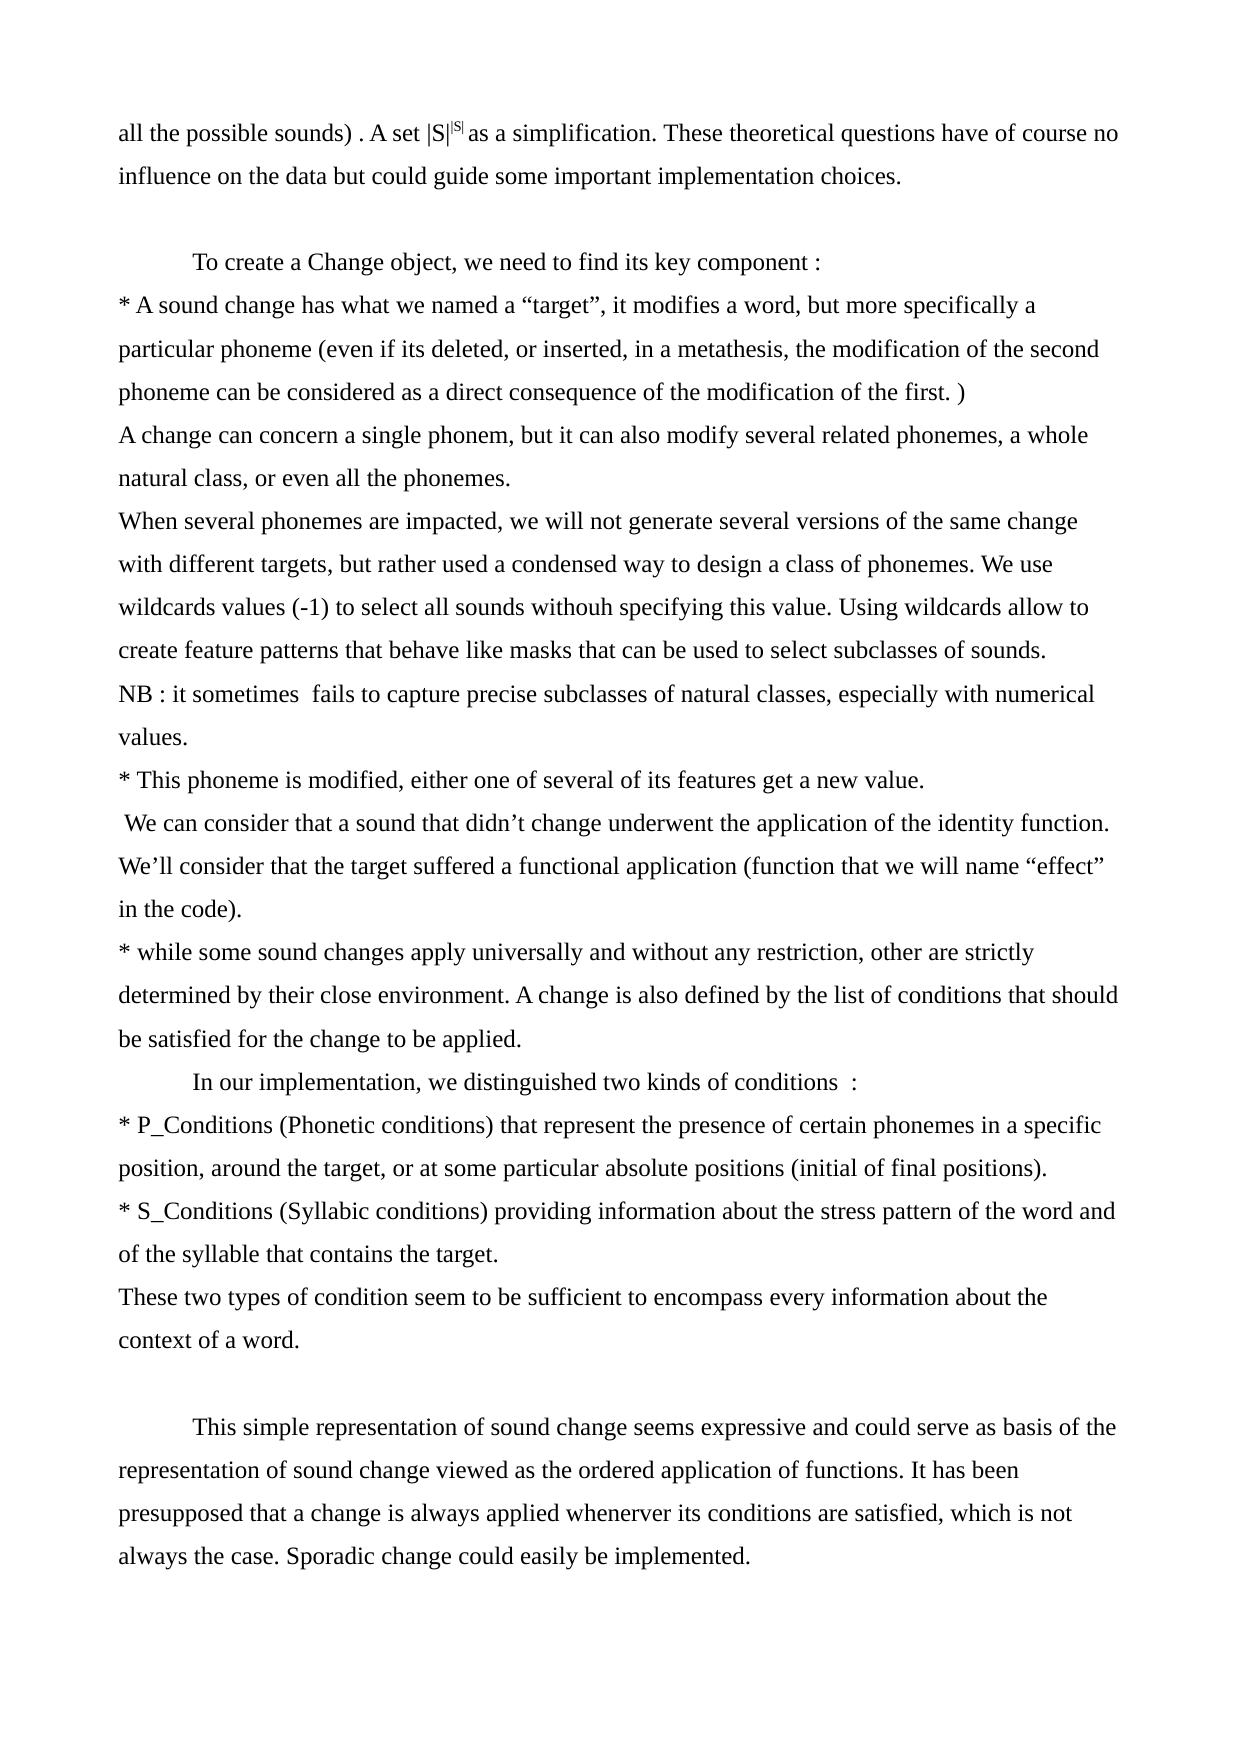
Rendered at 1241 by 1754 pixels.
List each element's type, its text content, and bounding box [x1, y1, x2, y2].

text When several phonemes are impacted, we will not generate several versions of the same change with different targets, but rather used a condensed way to design a class of phonemes. We use wildcards values (-1) to select all sounds withouh specifying this value. Using wildcards allow to create feature patterns that behave like masks that can be used to select subclasses of sounds. [118, 506, 1122, 664]
text These two types of condition seem to be sufficient to encompass every information about the context of a word. [118, 1282, 1122, 1354]
text A change can concern a single phonem, but it can also modify several related phonemes, a whole natural class, or even all the phonemes. [118, 420, 1122, 492]
text * S_Conditions (Syllabic conditions) providing information about the stress pattern of the word and of the syllable that contains the target. [118, 1196, 1122, 1268]
text We’ll consider that the target suffered a functional application (function that we will name “effect” in the code). [118, 851, 1122, 923]
text * This phoneme is modified, either one of several of its features get a new value. [118, 765, 1122, 794]
text all the possible sounds) . A set |S||S| as a simplification. These theoretical questions have of course no influence on the data but could guide some important implementation choices. [118, 118, 1122, 190]
text * P_Conditions (Phonetic conditions) that represent the presence of certain phonemes in a specific position, around the target, or at some particular absolute positions (initial of final positions). [118, 1110, 1122, 1182]
text To create a Change object, we need to find its key component : [118, 247, 1122, 276]
text This simple representation of sound change seems expressive and could serve as basis of the representation of sound change viewed as the ordered application of functions. It has been presupposed that a change is always applied whenerver its conditions are satisfied, which is not always the case. Sporadic change could easily be implemented. [118, 1412, 1122, 1570]
text * A sound change has what we named a “target”, it modifies a word, but more specifically a particular phoneme (even if its deleted, or inserted, in a metathesis, the modification of the second phoneme can be considered as a direct consequence of the modification of the first. ) [118, 291, 1122, 406]
text We can consider that a sound that didn’t change underwent the application of the identity function. [118, 808, 1122, 837]
text * while some sound changes apply universally and without any restriction, other are strictly determined by their close environment. A change is also defined by the list of conditions that should be satisfied for the change to be applied. [118, 937, 1122, 1052]
text NB : it sometimes fails to capture precise subclasses of natural classes, especially with numerical values. [118, 679, 1122, 751]
text In our implementation, we distinguished two kinds of conditions : [118, 1067, 1122, 1096]
